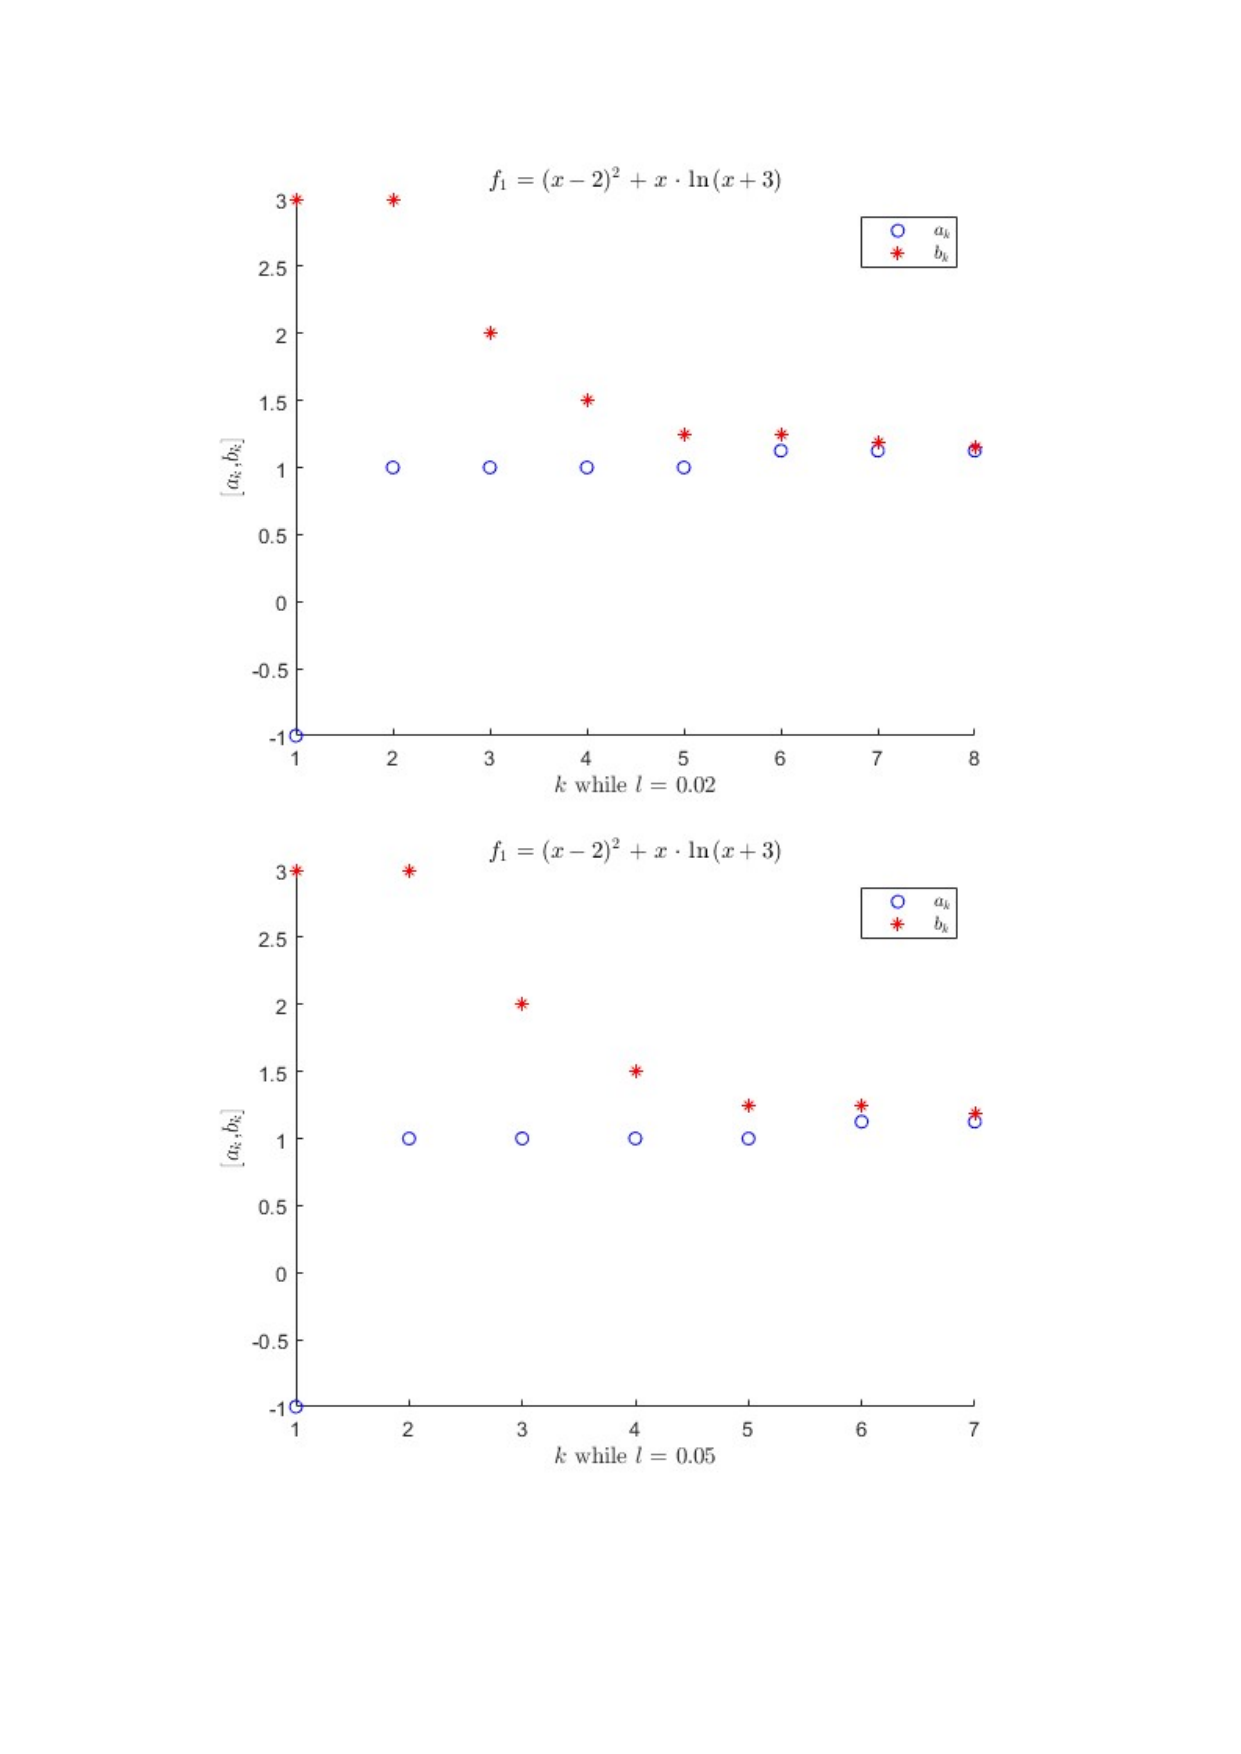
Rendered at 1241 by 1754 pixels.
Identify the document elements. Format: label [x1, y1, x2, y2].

picture [182, 822, 1058, 1479]
picture [182, 151, 1058, 808]
